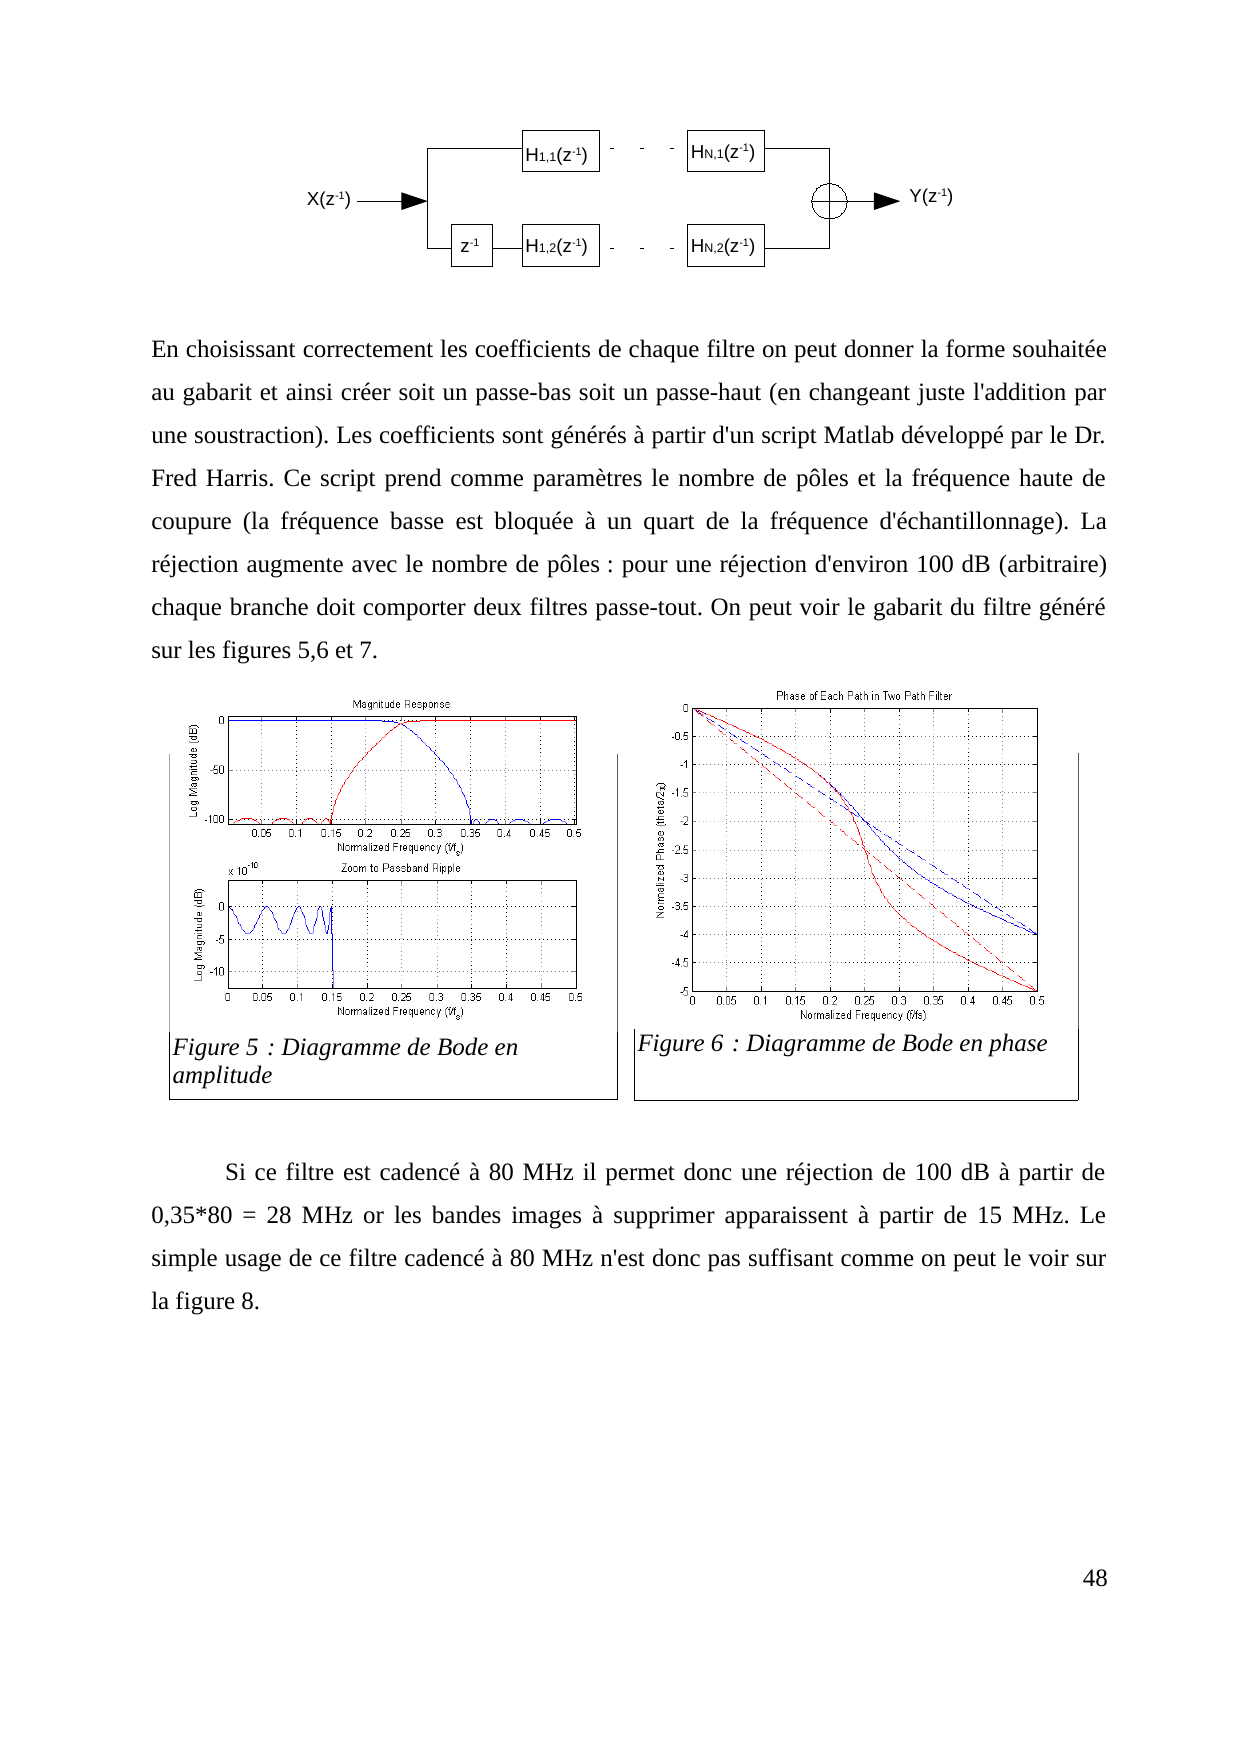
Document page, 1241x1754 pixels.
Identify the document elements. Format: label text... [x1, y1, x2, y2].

picture [169, 686, 618, 1032]
picture [634, 681, 1079, 1029]
text Figure 6 : Diagramme de Bode en phase [637, 1029, 1075, 1057]
text Si ce filtre est cadencé à 80 MHz il permet donc une réjection de 100 dB à partir de 0,35*80 = 28 MHz or les bandes images à supprimer apparaissent à partir de 15 MHz. Le simple usage de ce filtre cadencé à 80 MHz n'est donc pas suffisant comme on peut le voir sur la figure 8. [151, 1157, 1108, 1315]
text Figure 5 : Diagramme de Bode en amplitude [172, 1032, 614, 1089]
text En choisissant correctement les coefficients de chaque filtre on peut donner la forme souhaitée au gabarit et ainsi créer soit un passe-bas soit un passe-haut (en changeant juste l'addition par une soustraction). Les coefficients sont générés à partir d'un script Matlab développé par le Dr. Fred Harris. Ce script prend comme paramètres le nombre de pôles et la fréquence haute de coupure (la fréquence basse est bloquée à un quart de la fréquence d'échantillonnage). La réjection augmente avec le nombre de pôles : pour une réjection d'environ 100 dB (arbitraire) chaque branche doit comporter deux filtres passe-tout. On peut voir le gabarit du filtre généré sur les figures 5,6 et 7. [151, 334, 1108, 664]
